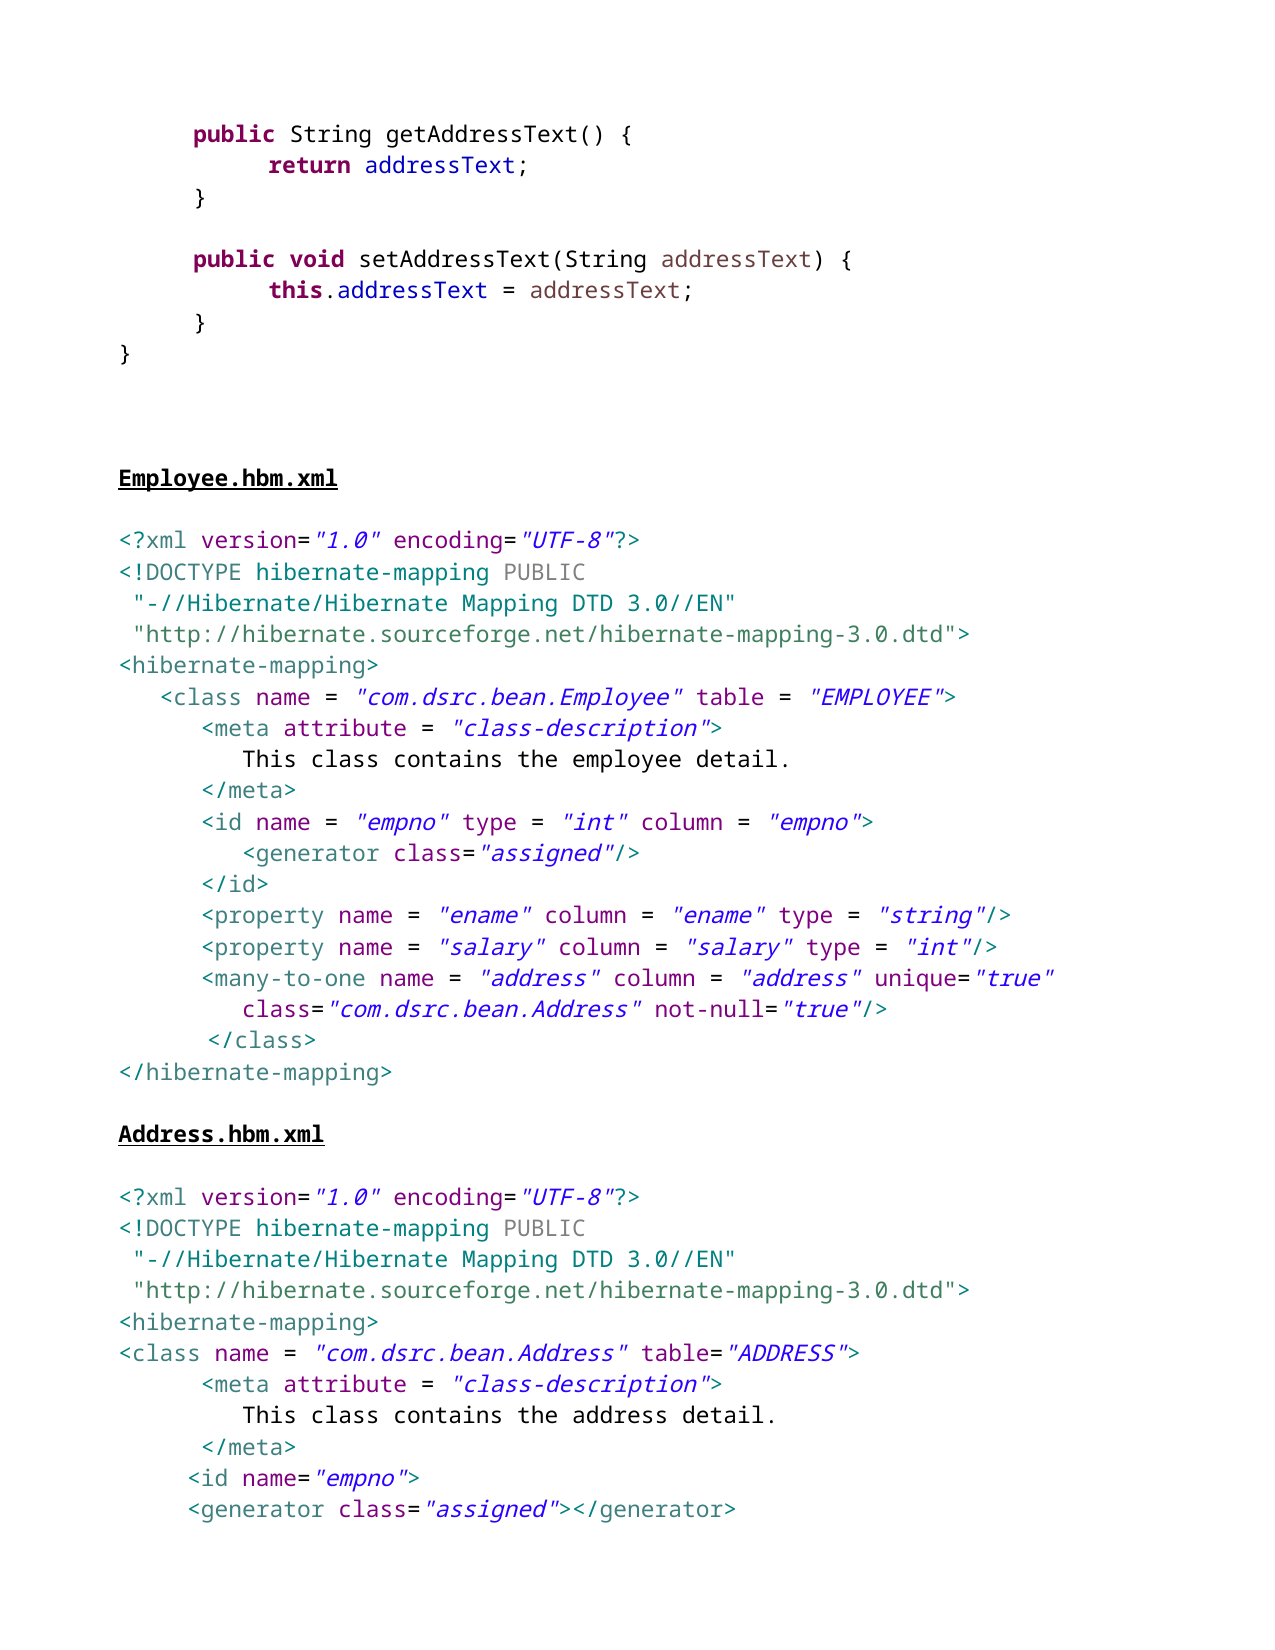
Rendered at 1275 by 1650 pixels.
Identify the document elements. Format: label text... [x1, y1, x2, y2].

text "http://hibernate.sourceforge.net/hibernate-mapping-3.0.dtd"> [118, 1274, 1157, 1306]
text class="com.dsrc.bean.Address" not-null="true"/> [118, 993, 1157, 1024]
text return addressText; [118, 149, 1157, 181]
text "-//Hibernate/Hibernate Mapping DTD 3.0//EN" [118, 1243, 1157, 1274]
text </meta> [118, 1431, 1157, 1462]
text <?xml version="1.0" encoding="UTF-8"?> [118, 524, 1157, 556]
text public void setAddressText(String addressText) { [118, 243, 1157, 274]
text This class contains the address detail. [118, 1399, 1157, 1431]
text This class contains the employee detail. [118, 743, 1157, 774]
text this.addressText = addressText; [118, 274, 1157, 306]
text <id name="empno"> [118, 1462, 1157, 1493]
text <generator class="assigned"/> [118, 837, 1157, 868]
text Address.hbm.xml [118, 1118, 1157, 1149]
text <many-to-one name = "address" column = "address" unique="true" [118, 962, 1157, 993]
text <?xml version="1.0" encoding="UTF-8"?> [118, 1181, 1157, 1212]
text <meta attribute = "class-description"> [118, 712, 1157, 743]
text } [118, 337, 1157, 368]
text <hibernate-mapping> [118, 1306, 1157, 1337]
text public String getAddressText() { [118, 118, 1157, 149]
text <class name = "com.dsrc.bean.Employee" table = "EMPLOYEE"> [118, 681, 1157, 712]
text <hibernate-mapping> [118, 649, 1157, 681]
text "http://hibernate.sourceforge.net/hibernate-mapping-3.0.dtd"> [118, 618, 1157, 649]
text <property name = "ename" column = "ename" type = "string"/> [118, 899, 1157, 931]
text <id name = "empno" type = "int" column = "empno"> [118, 806, 1157, 837]
text Employee.hbm.xml [118, 462, 1157, 493]
text </meta> [118, 774, 1157, 806]
text </hibernate-mapping> [118, 1056, 1157, 1087]
text } [118, 181, 1157, 212]
text } [118, 306, 1157, 337]
text "-//Hibernate/Hibernate Mapping DTD 3.0//EN" [118, 587, 1157, 618]
text </class> [118, 1024, 1157, 1056]
text </id> [118, 868, 1157, 899]
text <property name = "salary" column = "salary" type = "int"/> [118, 931, 1157, 962]
text <meta attribute = "class-description"> [118, 1368, 1157, 1399]
text <class name = "com.dsrc.bean.Address" table="ADDRESS"> [118, 1337, 1157, 1368]
text <!DOCTYPE hibernate-mapping PUBLIC [118, 556, 1157, 587]
text <!DOCTYPE hibernate-mapping PUBLIC [118, 1212, 1157, 1243]
text <generator class="assigned"></generator> [118, 1493, 1157, 1524]
